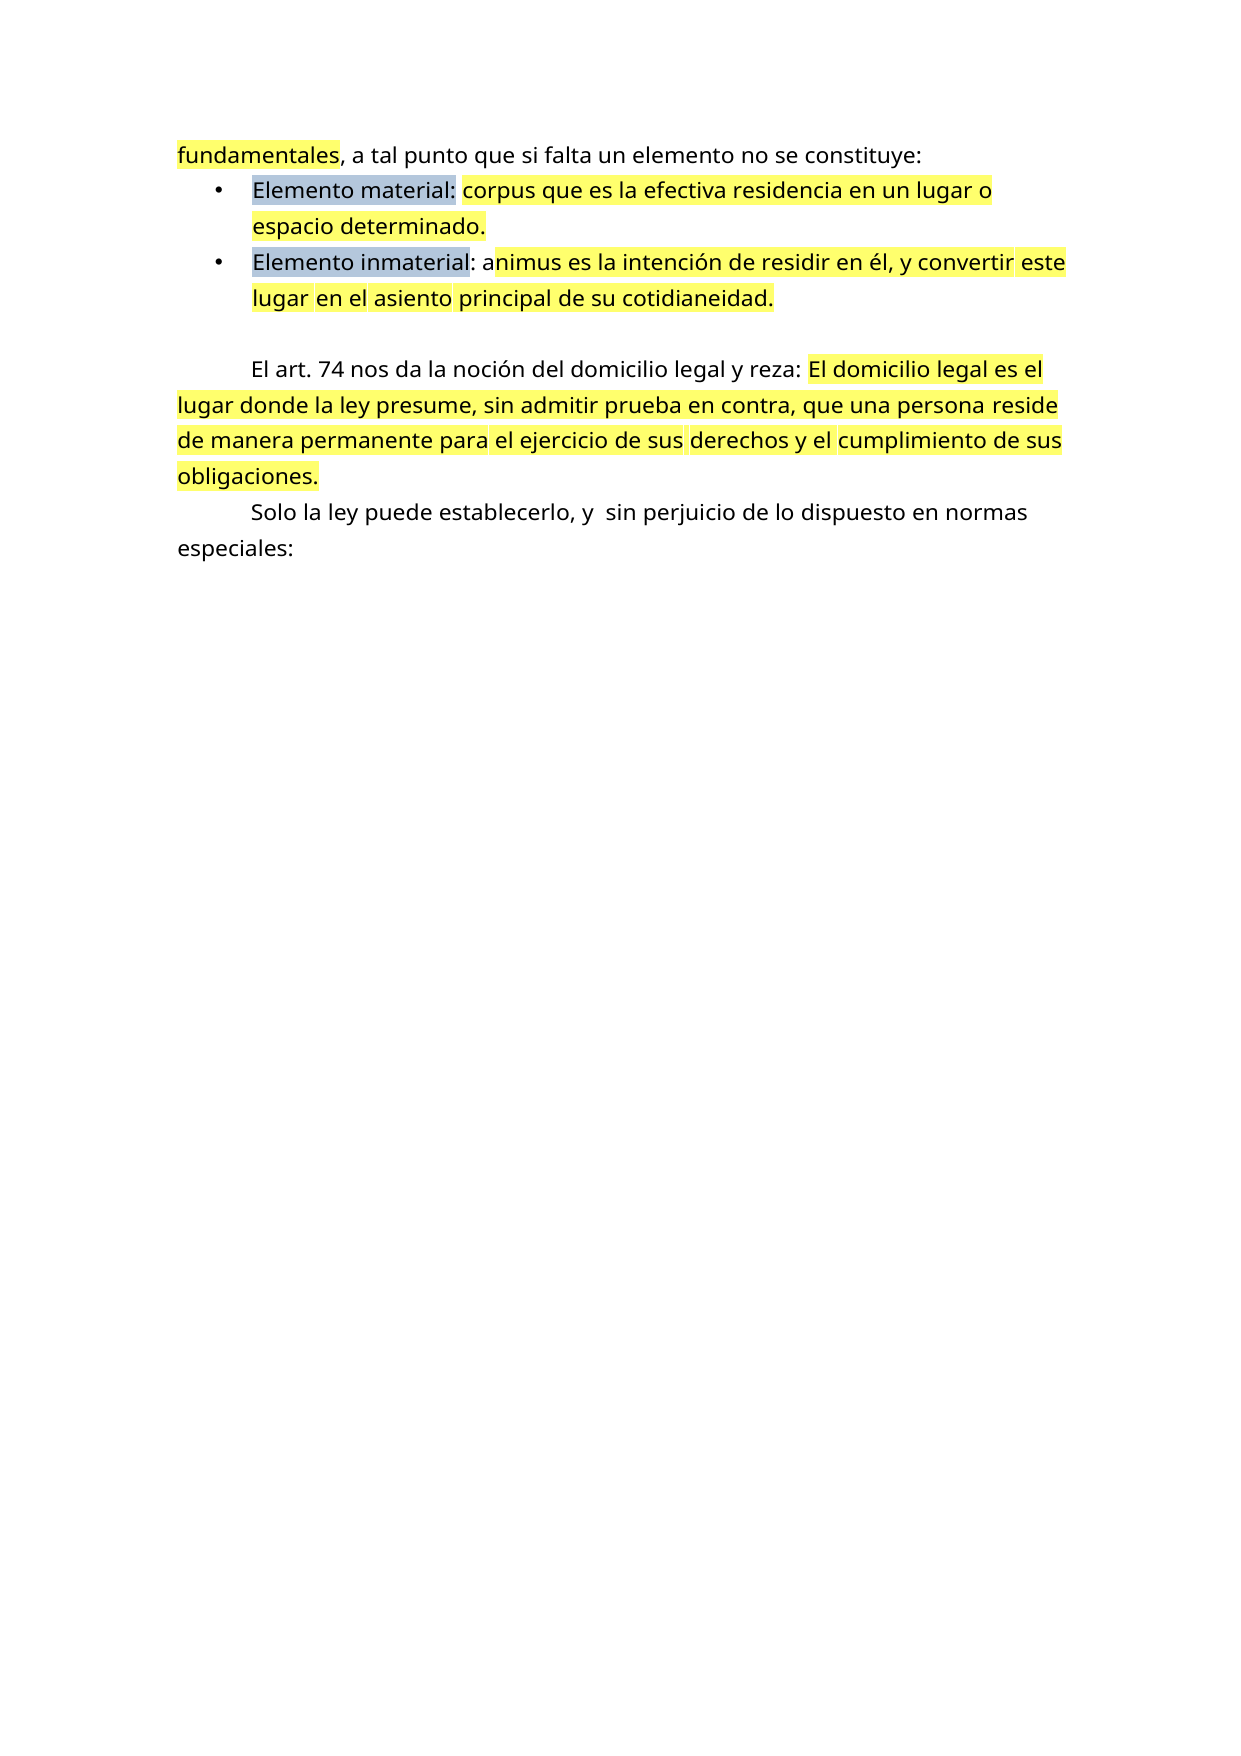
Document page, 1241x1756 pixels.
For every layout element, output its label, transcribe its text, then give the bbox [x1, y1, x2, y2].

text El art. 74 nos da la noción del domicilio legal y reza: El domicilio legal es el lugar donde la ley presume, sin admitir prueba en contra, que una persona reside de manera permanente para el ejercicio de sus derechos y el cumplimiento de sus obligaciones. [177, 354, 1063, 491]
text fundamentales, a tal punto que si falta un elemento no se constituye: [177, 139, 1063, 169]
text Solo la ley puede establecerlo, y sin perjuicio de lo dispuesto en normas especiales: [177, 497, 1063, 562]
list Elemento inmaterial: animus es la intención de residir en él, y convertir este lugar en el asiento principal de su cotidianeidad. [214, 247, 1076, 312]
list Elemento material: corpus que es la efectiva residencia en un lugar o espacio determinado. [214, 175, 1076, 241]
